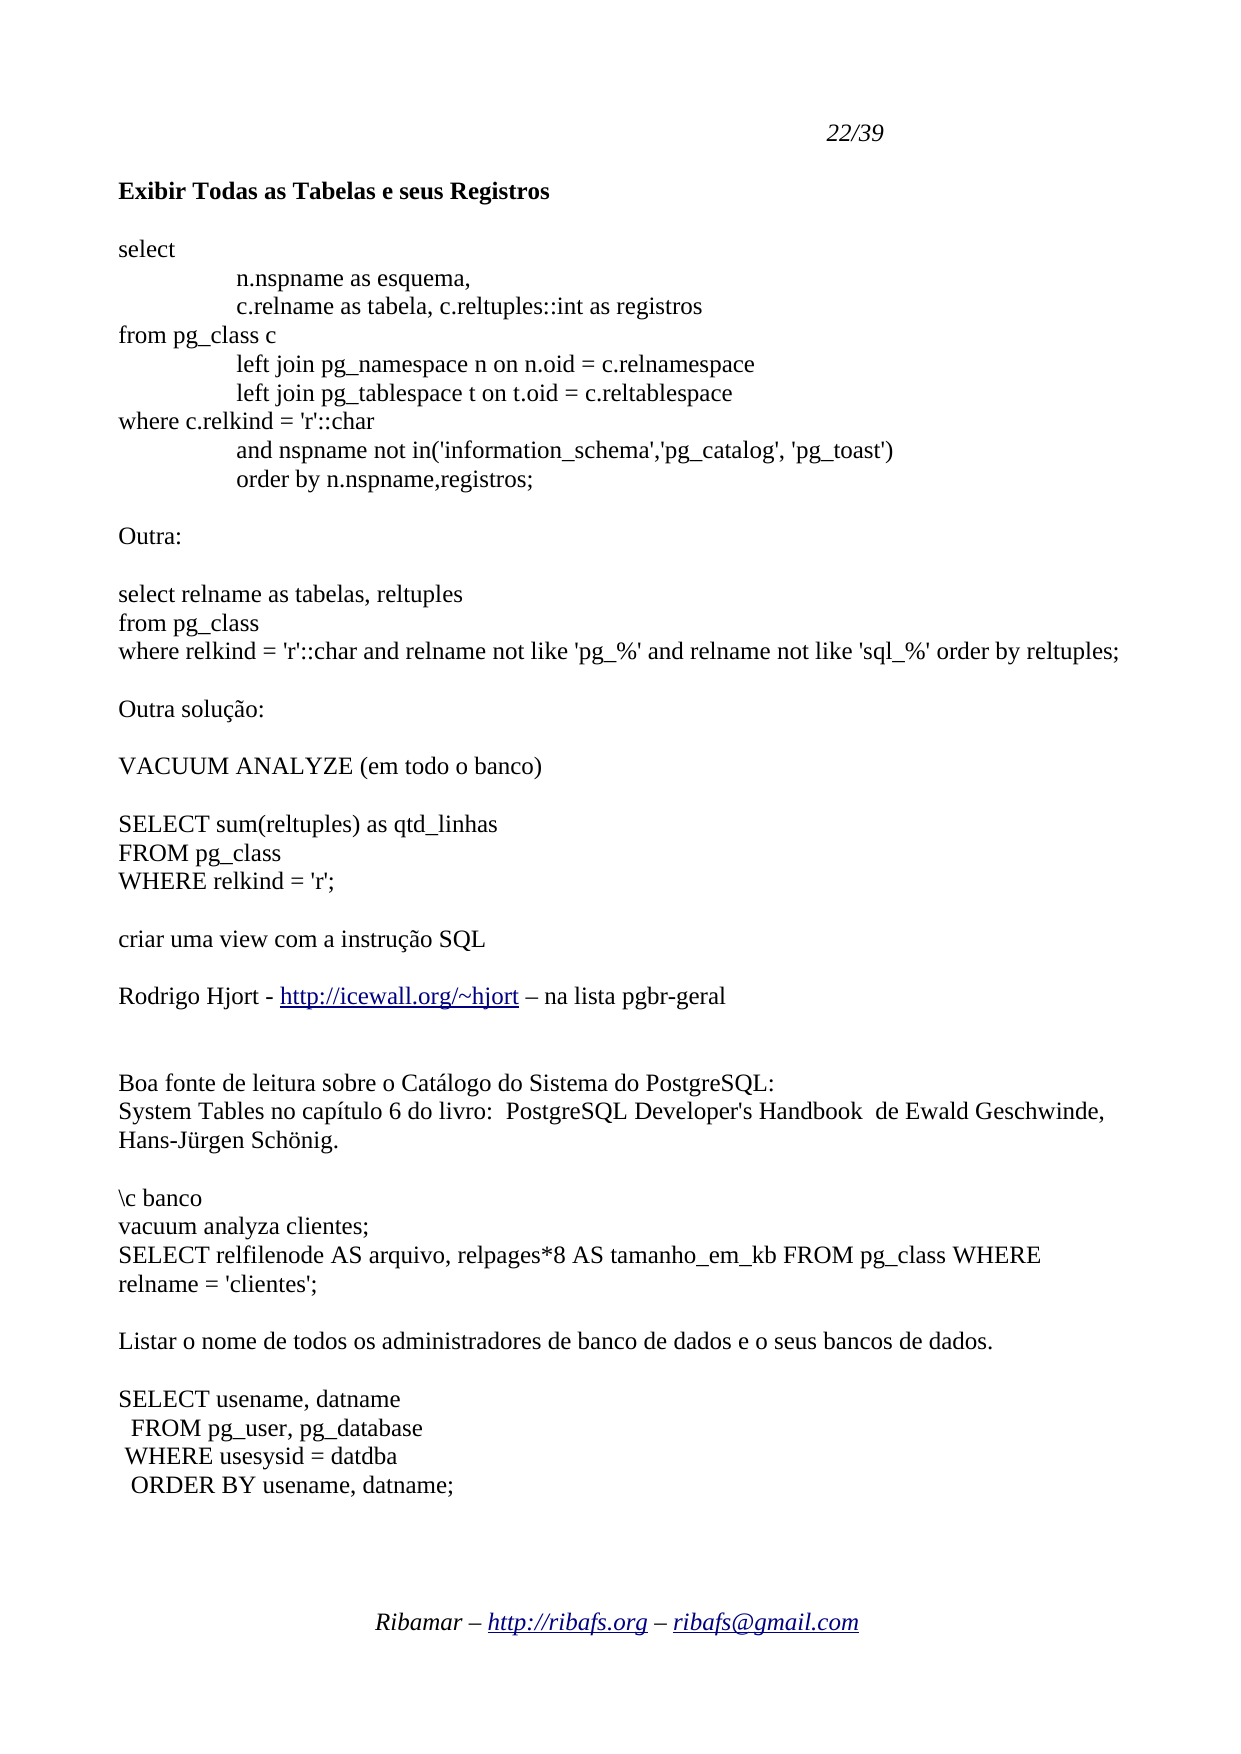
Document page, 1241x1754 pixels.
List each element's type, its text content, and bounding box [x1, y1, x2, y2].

text FROM pg_user, pg_database [118, 1413, 1122, 1441]
text WHERE relkind = 'r'; [118, 866, 1122, 895]
text ORDER BY usename, datname; [118, 1470, 1122, 1499]
text left join pg_namespace n on n.oid = c.relnamespace [118, 349, 1122, 378]
text where c.relkind = 'r'::char [118, 406, 1122, 435]
text c.relname as tabela, c.reltuples::int as registros [118, 291, 1122, 320]
text where relkind = 'r'::char and relname not like 'pg_%' and relname not like 'sql_%' order by reltuples; [118, 636, 1122, 665]
text and nspname not in('information_schema','pg_catalog', 'pg_toast') [118, 435, 1122, 464]
text SELECT relfilenode AS arquivo, relpages*8 AS tamanho_em_kb FROM pg_class WHERE [118, 1240, 1122, 1269]
text Rodrigo Hjort - http://icewall.org/~hjort – na lista pgbr-geral [118, 981, 1122, 1010]
text FROM pg_class [118, 838, 1122, 866]
text select relname as tabelas, reltuples [118, 579, 1122, 608]
text relname = 'clientes'; [118, 1269, 1122, 1298]
text VACUUM ANALYZE (em todo o banco) [118, 751, 1122, 780]
text SELECT sum(reltuples) as qtd_linhas [118, 809, 1122, 838]
text left join pg_tablespace t on t.oid = c.reltablespace [118, 378, 1122, 406]
text \c banco [118, 1183, 1122, 1211]
text criar uma view com a instrução SQL [118, 924, 1122, 953]
text Listar o nome de todos os administradores de banco de dados e o seus bancos de dados. [118, 1326, 1122, 1355]
text Outra solução: [118, 694, 1122, 723]
text select [118, 234, 1122, 263]
text Boa fonte de leitura sobre o Catálogo do Sistema do PostgreSQL: [118, 1068, 1122, 1096]
text from pg_class [118, 608, 1122, 636]
text n.nspname as esquema, [118, 263, 1122, 291]
text Outra: [118, 521, 1122, 550]
text order by n.nspname,registros; [118, 464, 1122, 493]
text Exibir Todas as Tabelas e seus Registros [118, 176, 1122, 205]
text System Tables no capítulo 6 do livro: PostgreSQL Developer's Handbook de Ewald Geschwinde, Hans-Jürgen Schönig. [118, 1096, 1122, 1154]
text vacuum analyza clientes; [118, 1211, 1122, 1240]
text SELECT usename, datname [118, 1384, 1122, 1413]
text from pg_class c [118, 320, 1122, 349]
text WHERE usesysid = datdba [118, 1441, 1122, 1470]
